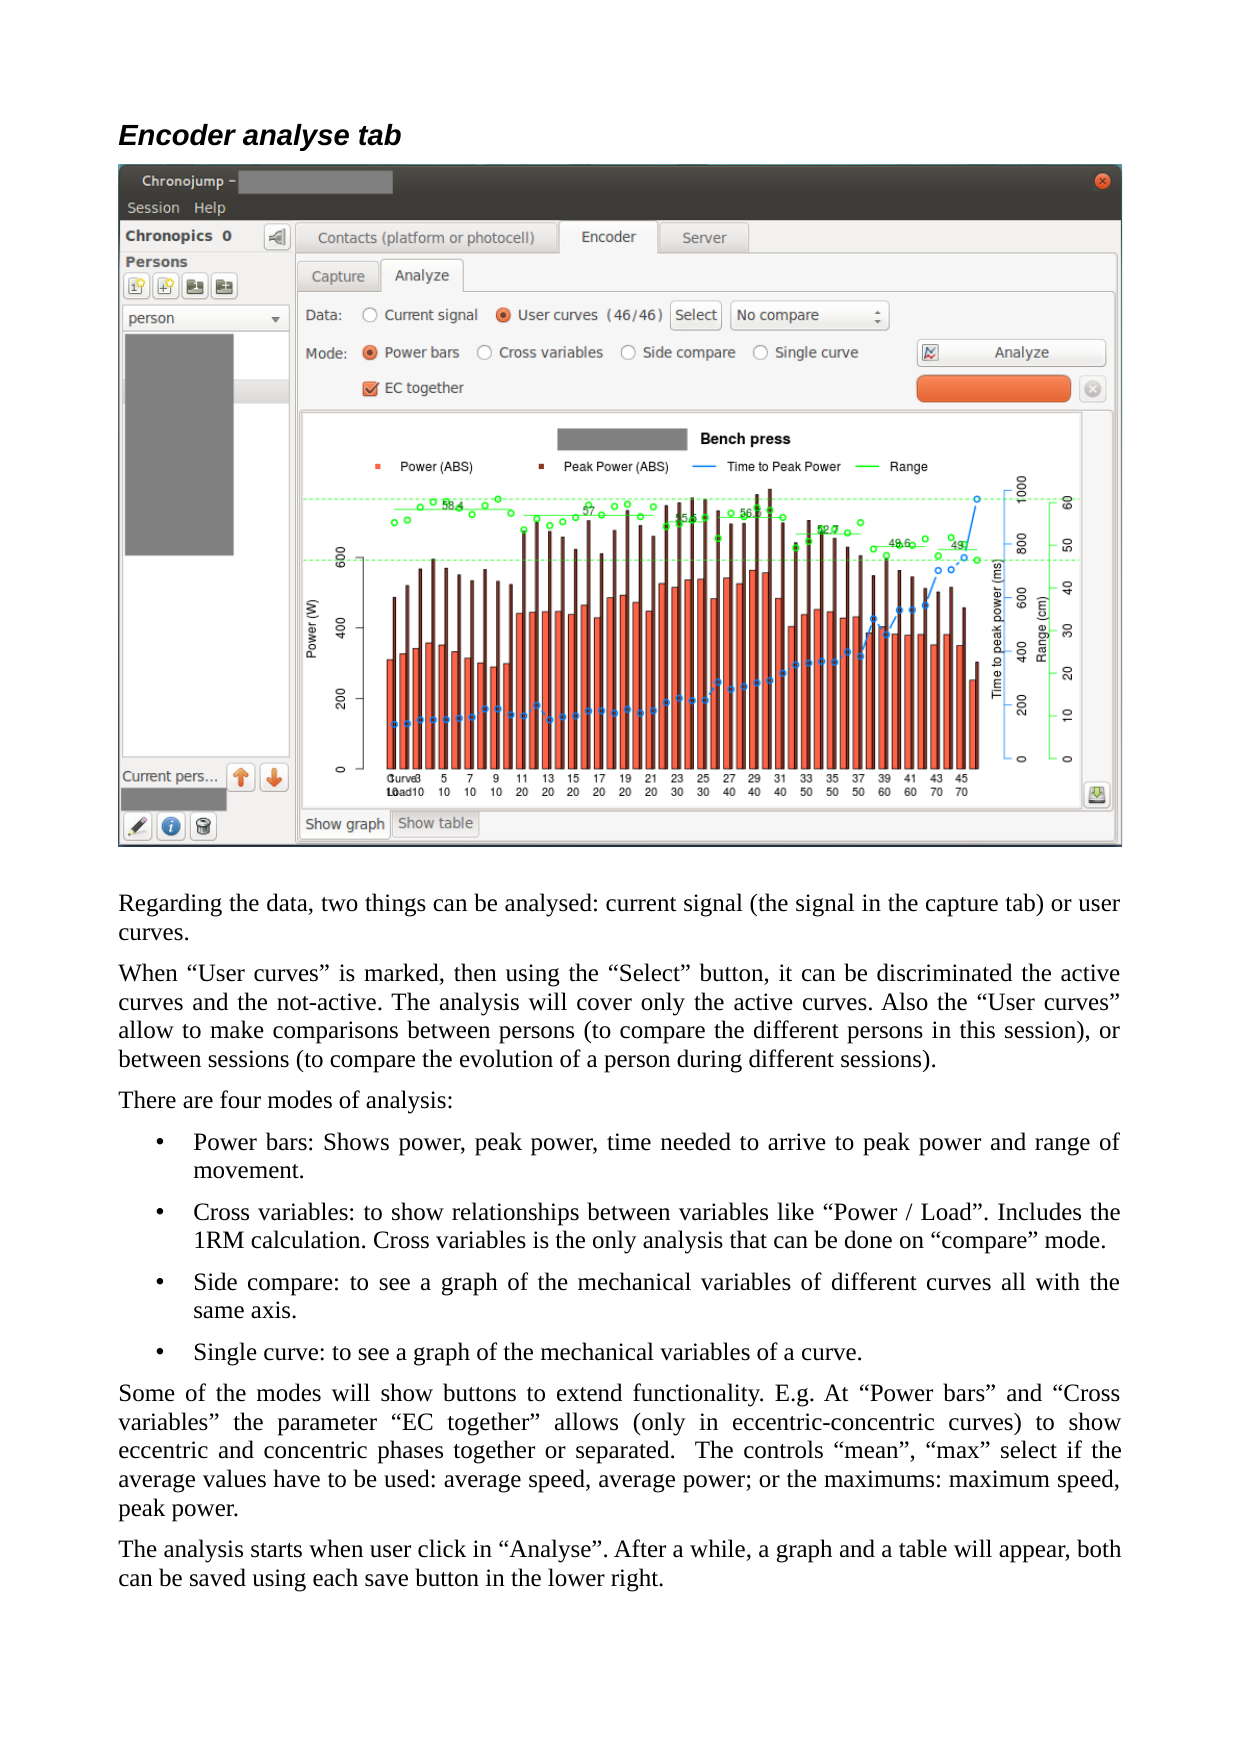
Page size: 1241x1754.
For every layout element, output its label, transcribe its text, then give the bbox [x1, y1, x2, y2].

list Single curve: to see a graph of the mechanical variables of a curve. [156, 1337, 1122, 1365]
list Power bars: Shows power, peak power, time needed to arrive to peak power and range of movement. [156, 1127, 1122, 1184]
text When “User curves” is marked, then using the “Select” button, it can be discriminated the active curves and the not-active. The analysis will cover only the active curves. Also the “User curves” allow to make comparisons between persons (to compare the different persons in this session), or between sessions (to compare the evolution of a person during different sessions). [118, 958, 1122, 1073]
text The analysis starts when user click in “Analyse”. After a while, a graph and a table will appear, both can be saved using each save button in the lower right. [118, 1534, 1122, 1592]
text Some of the modes will show buttons to extend functionality. E.g. At “Power bars” and “Cross variables” the parameter “EC together” allows (only in eccentric-concentric curves) to show eccentric and concentric phases together or separated. The controls “mean”, “max” select if the average values have to be used: average speed, average power; or the maximums: maximum speed, peak power. [118, 1378, 1122, 1522]
text Regarding the data, two things can be analysed: current signal (the signal in the capture tab) or user curves. [118, 888, 1122, 945]
picture [118, 164, 1123, 847]
subtitle Encoder analyse tab [118, 118, 1122, 152]
list Side compare: to see a graph of the mechanical variables of different curves all with the same axis. [156, 1267, 1122, 1324]
text There are four modes of analysis: [118, 1085, 1122, 1114]
list Cross variables: to show relationships between variables like “Power / Load”. Includes the 1RM calculation. Cross variables is the only analysis that can be done on “compare” mode. [156, 1197, 1122, 1254]
